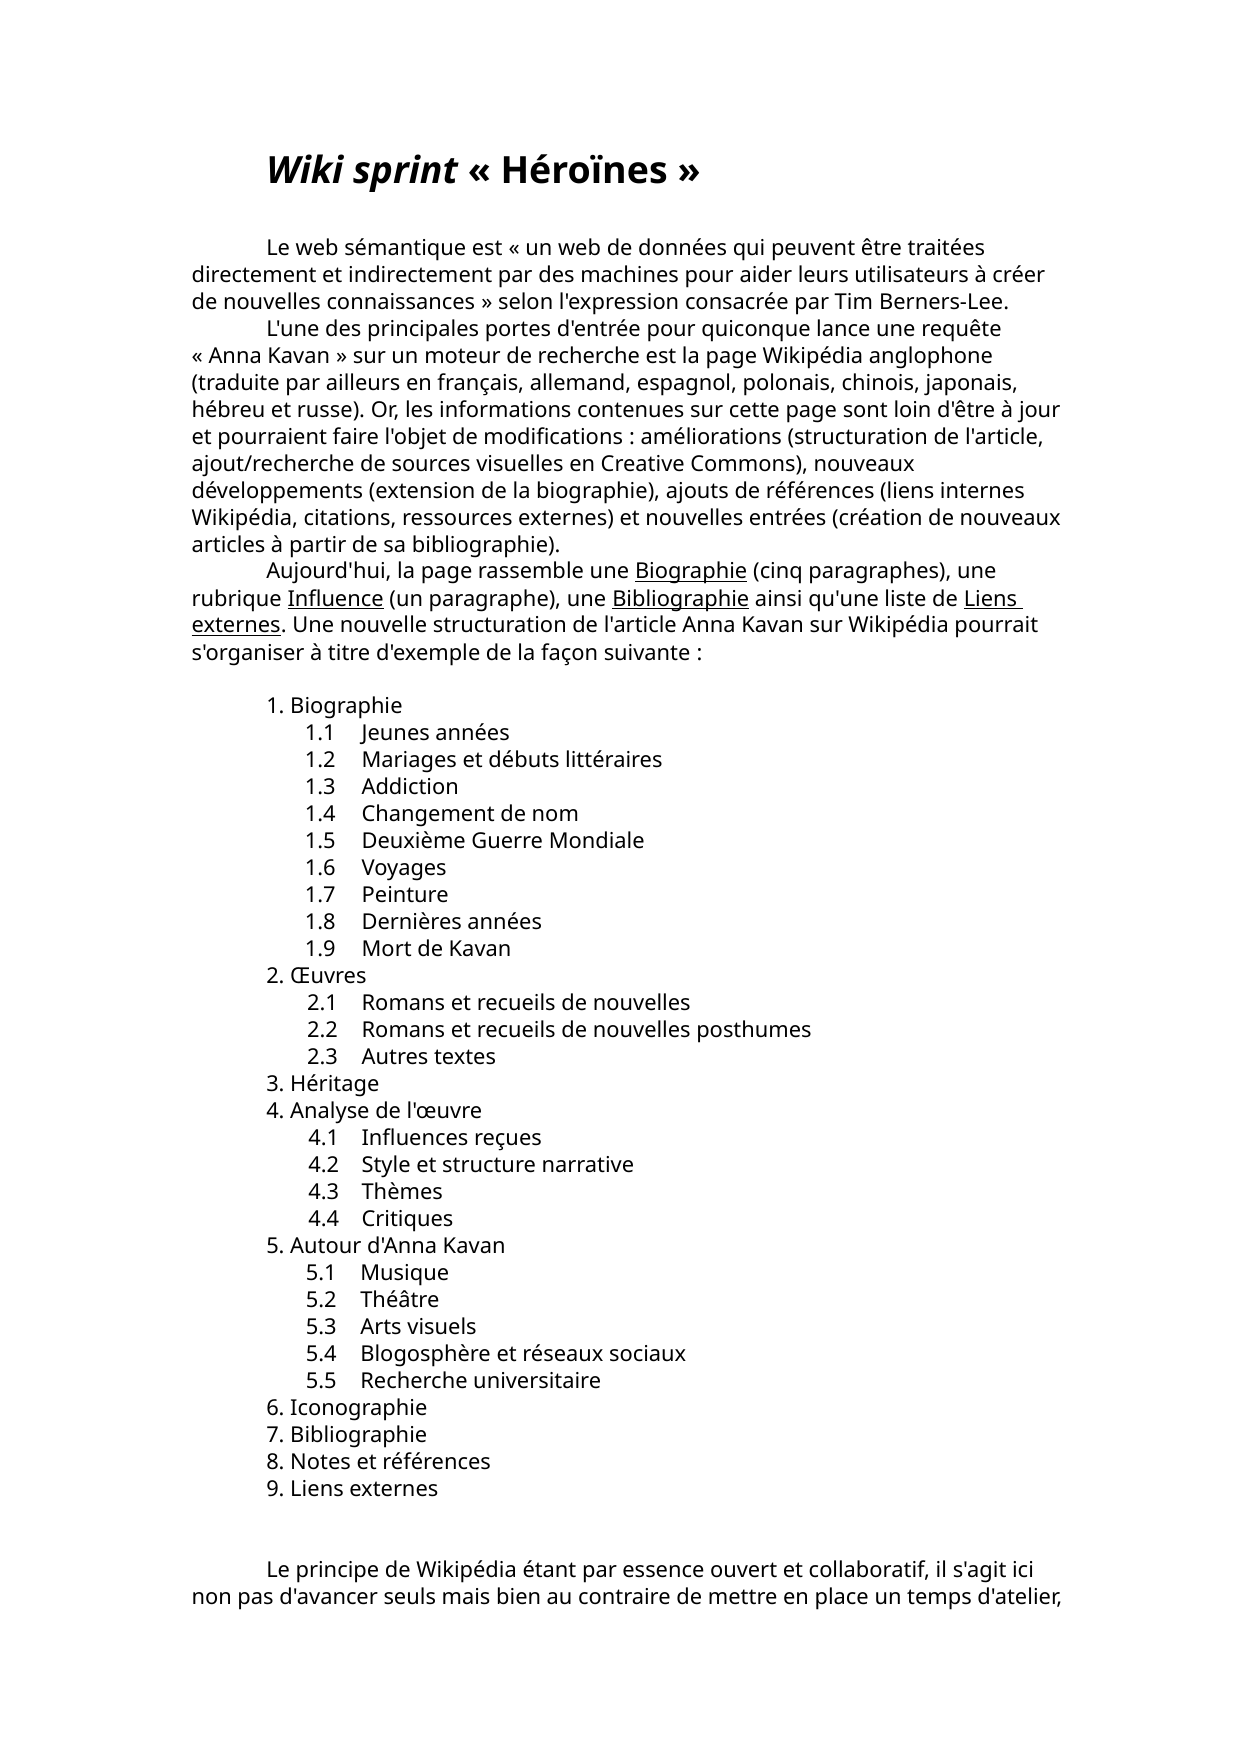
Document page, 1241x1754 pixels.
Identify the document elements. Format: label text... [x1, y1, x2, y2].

text 9. Liens externes [191, 1475, 1075, 1502]
list Théâtre [286, 1286, 1075, 1313]
text 6. Iconographie [191, 1394, 1075, 1421]
list Voyages [288, 854, 1075, 881]
list Dernières années [288, 908, 1075, 935]
list Recherche universitaire [286, 1367, 1075, 1394]
list Changement de nom [288, 800, 1075, 827]
list Style et structure narrative [288, 1151, 1075, 1178]
list Deuxième Guerre Mondiale [288, 827, 1075, 854]
list Romans et recueils de nouvelles posthumes [288, 1016, 1075, 1043]
list Mort de Kavan [288, 935, 1075, 962]
text Le web sémantique est « un web de données qui peuvent être traitées directement et indirectement par des machines pour aider leurs utilisateurs à créer de nouvelles connaissances » selon l'expression consacrée par Tim Berners-Lee. [191, 234, 1075, 314]
text 1. Biographie [191, 692, 1075, 719]
list Arts visuels [286, 1313, 1075, 1340]
list Addiction [288, 773, 1075, 800]
text 5. Autour d'Anna Kavan [191, 1232, 1075, 1259]
list Thèmes [288, 1178, 1075, 1205]
list Romans et recueils de nouvelles [288, 989, 1075, 1016]
list Mariages et débuts littéraires [288, 746, 1075, 773]
text Aujourd'hui, la page rassemble une Biographie (cinq paragraphes), une rubrique Influence (un paragraphe), une Bibliographie ainsi qu'une liste de Liens externes. Une nouvelle structuration de l'article Anna Kavan sur Wikipédia pourrait s'organiser à titre d'exemple de la façon suivante : [191, 557, 1075, 665]
list Autres textes [288, 1043, 1075, 1070]
text 3. Héritage [191, 1070, 1075, 1097]
text 8. Notes et références [191, 1448, 1075, 1475]
text 7. Bibliographie [191, 1421, 1075, 1448]
list Musique [286, 1259, 1075, 1286]
list Peinture [288, 881, 1075, 908]
list Blogosphère et réseaux sociaux [286, 1340, 1075, 1367]
list Jeunes années [288, 719, 1075, 746]
list Influences reçues [288, 1124, 1075, 1151]
text 4. Analyse de l'œuvre [191, 1097, 1075, 1124]
text L'une des principales portes d'entrée pour quiconque lance une requête « Anna Kavan » sur un moteur de recherche est la page Wikipédia anglophone (traduite par ailleurs en français, allemand, espagnol, polonais, chinois, japonais, hébreu et russe). Or, les informations contenues sur cette page sont loin d'être à jour et pourraient faire l'objet de modifications : améliorations (structuration de l'article, ajout/recherche de sources visuelles en Creative Commons), nouveaux développements (extension de la biographie), ajouts de références (liens internes Wikipédia, citations, ressources externes) et nouvelles entrées (création de nouveaux articles à partir de sa bibliographie). [191, 314, 1075, 557]
list Critiques [288, 1205, 1075, 1232]
text Le principe de Wikipédia étant par essence ouvert et collaboratif, il s'agit ici non pas d'avancer seuls mais bien au contraire de mettre en place un temps d'atelier, [191, 1556, 1075, 1609]
text 2. Œuvres [191, 962, 1075, 989]
subtitle Wiki sprint « Héroïnes » [266, 143, 1122, 194]
